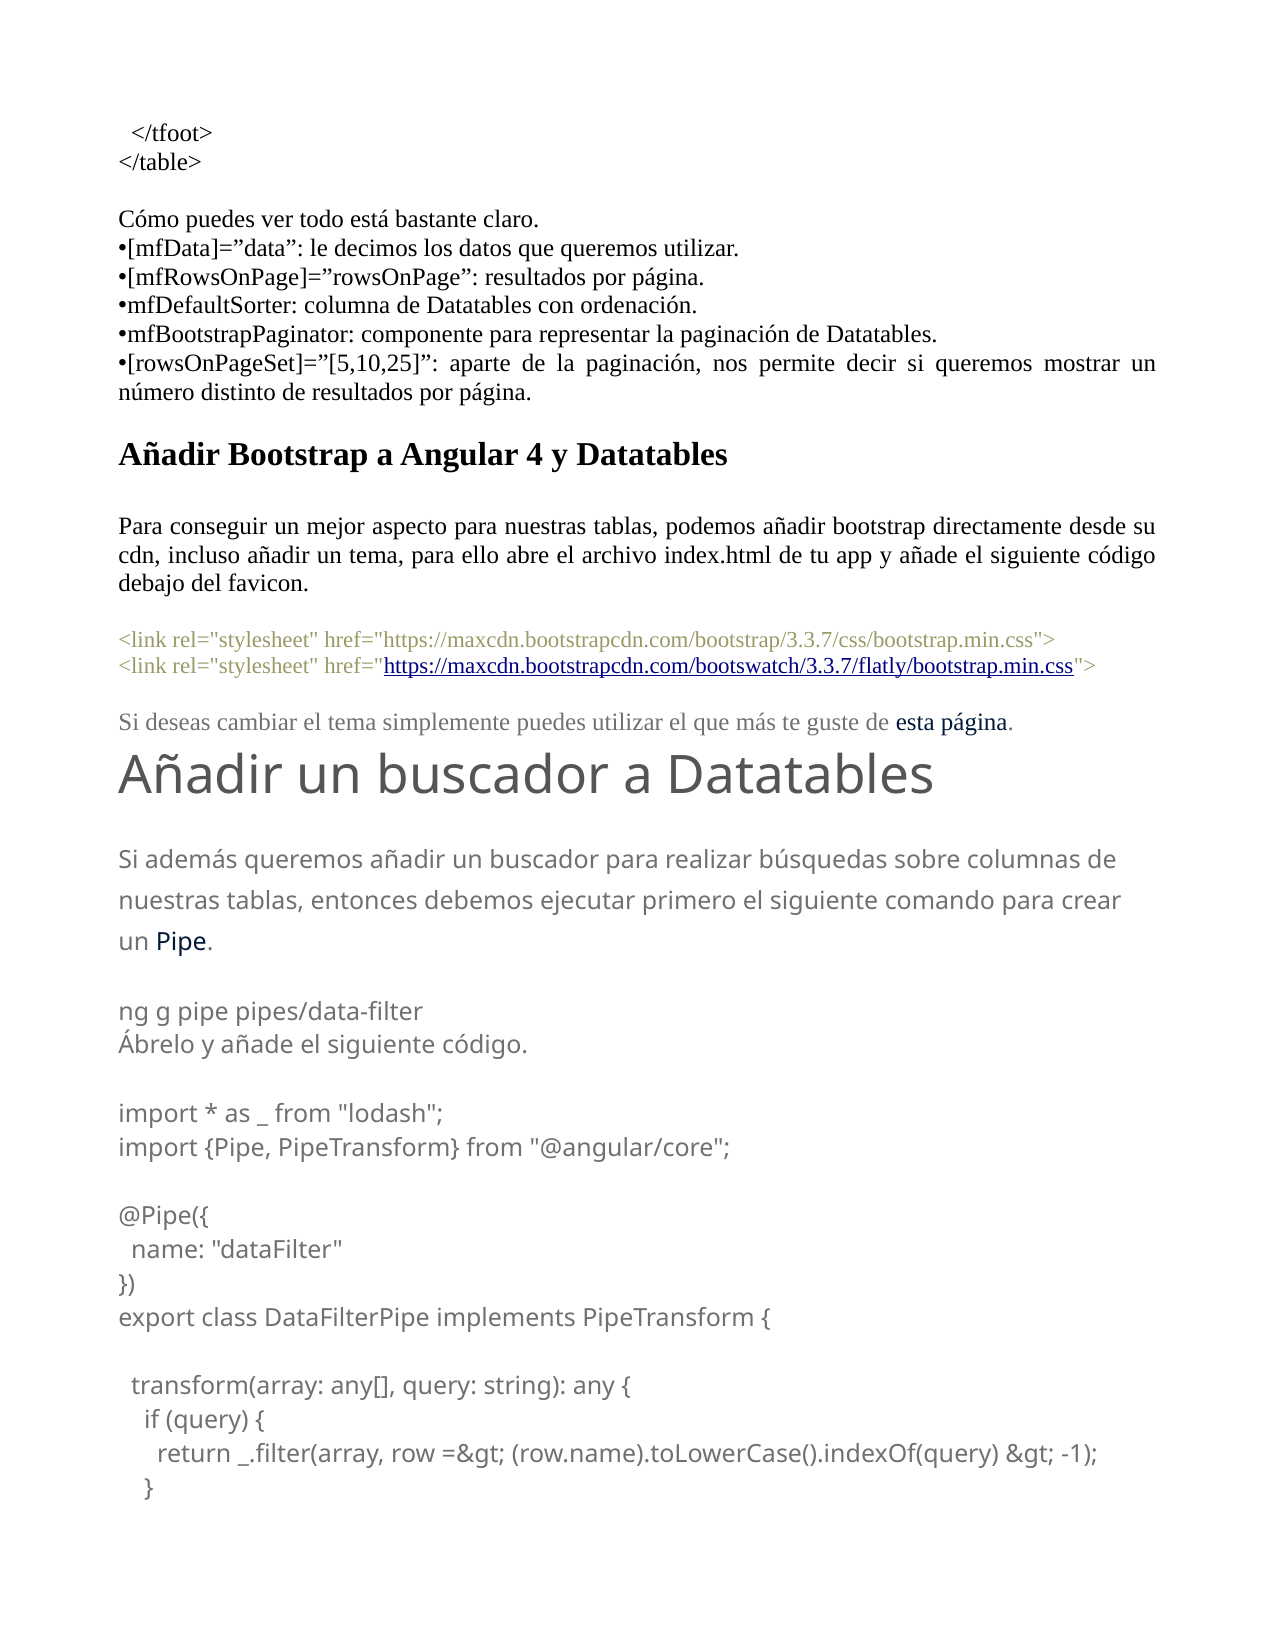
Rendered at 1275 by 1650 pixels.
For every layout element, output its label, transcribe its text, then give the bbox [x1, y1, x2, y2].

text import {Pipe, PipeTransform} from "@angular/core"; [118, 1129, 1157, 1163]
text import * as _ from "lodash"; [118, 1095, 1157, 1129]
text Cómo puedes ver todo está bastante claro. [118, 204, 1157, 233]
text Añadir Bootstrap a Angular 4 y Datatables [118, 434, 1157, 473]
list mfBootstrapPaginator: componente para representar la paginación de Datatables. [118, 319, 1157, 348]
list [mfRowsOnPage]=”rowsOnPage”: resultados por página. [118, 262, 1157, 291]
list mfDefaultSorter: columna de Datatables con ordenación. [118, 291, 1157, 319]
text }) [118, 1266, 1157, 1300]
text Ábrelo y añade el siguiente código. [118, 1027, 1157, 1061]
list [mfData]=”data”: le decimos los datos que queremos utilizar. [118, 233, 1157, 262]
text Si deseas cambiar el tema simplemente puedes utilizar el que más te guste de esta página. [118, 707, 1157, 736]
text } [118, 1470, 1157, 1504]
text transform(array: any[], query: string): any { [118, 1368, 1157, 1402]
text @Pipe({ [118, 1197, 1157, 1232]
text name: "dataFilter" [118, 1232, 1157, 1266]
text <link rel="stylesheet" href="https://maxcdn.bootstrapcdn.com/bootstrap/3.3.7/css/bootstrap.min.css"> [118, 626, 1157, 652]
text ng g pipe pipes/data-filter [118, 993, 1157, 1027]
text return _.filter(array, row =&gt; (row.name).toLowerCase().indexOf(query) &gt; -1); [118, 1436, 1157, 1470]
text export class DataFilterPipe implements PipeTransform { [118, 1300, 1157, 1334]
subtitle Añadir un buscador a Datatables [118, 736, 1157, 809]
text if (query) { [118, 1402, 1157, 1436]
list [rowsOnPageSet]=”[5,10,25]”: aparte de la paginación, nos permite decir si queremos mostrar un número distinto de resultados por página. [118, 348, 1157, 406]
text </table> [118, 147, 1157, 176]
text Para conseguir un mejor aspecto para nuestras tablas, podemos añadir bootstrap directamente desde su cdn, incluso añadir un tema, para ello abre el archivo index.html de tu app y añade el siguiente código debajo del favicon. [118, 511, 1157, 597]
text Si además queremos añadir un buscador para realizar búsquedas sobre columnas de nuestras tablas, entonces debemos ejecutar primero el siguiente comando para crear un Pipe. [118, 842, 1157, 958]
text <link rel="stylesheet" href="https://maxcdn.bootstrapcdn.com/bootswatch/3.3.7/flatly/bootstrap.min.css"> [118, 652, 1157, 679]
text </tfoot> [118, 118, 1157, 147]
